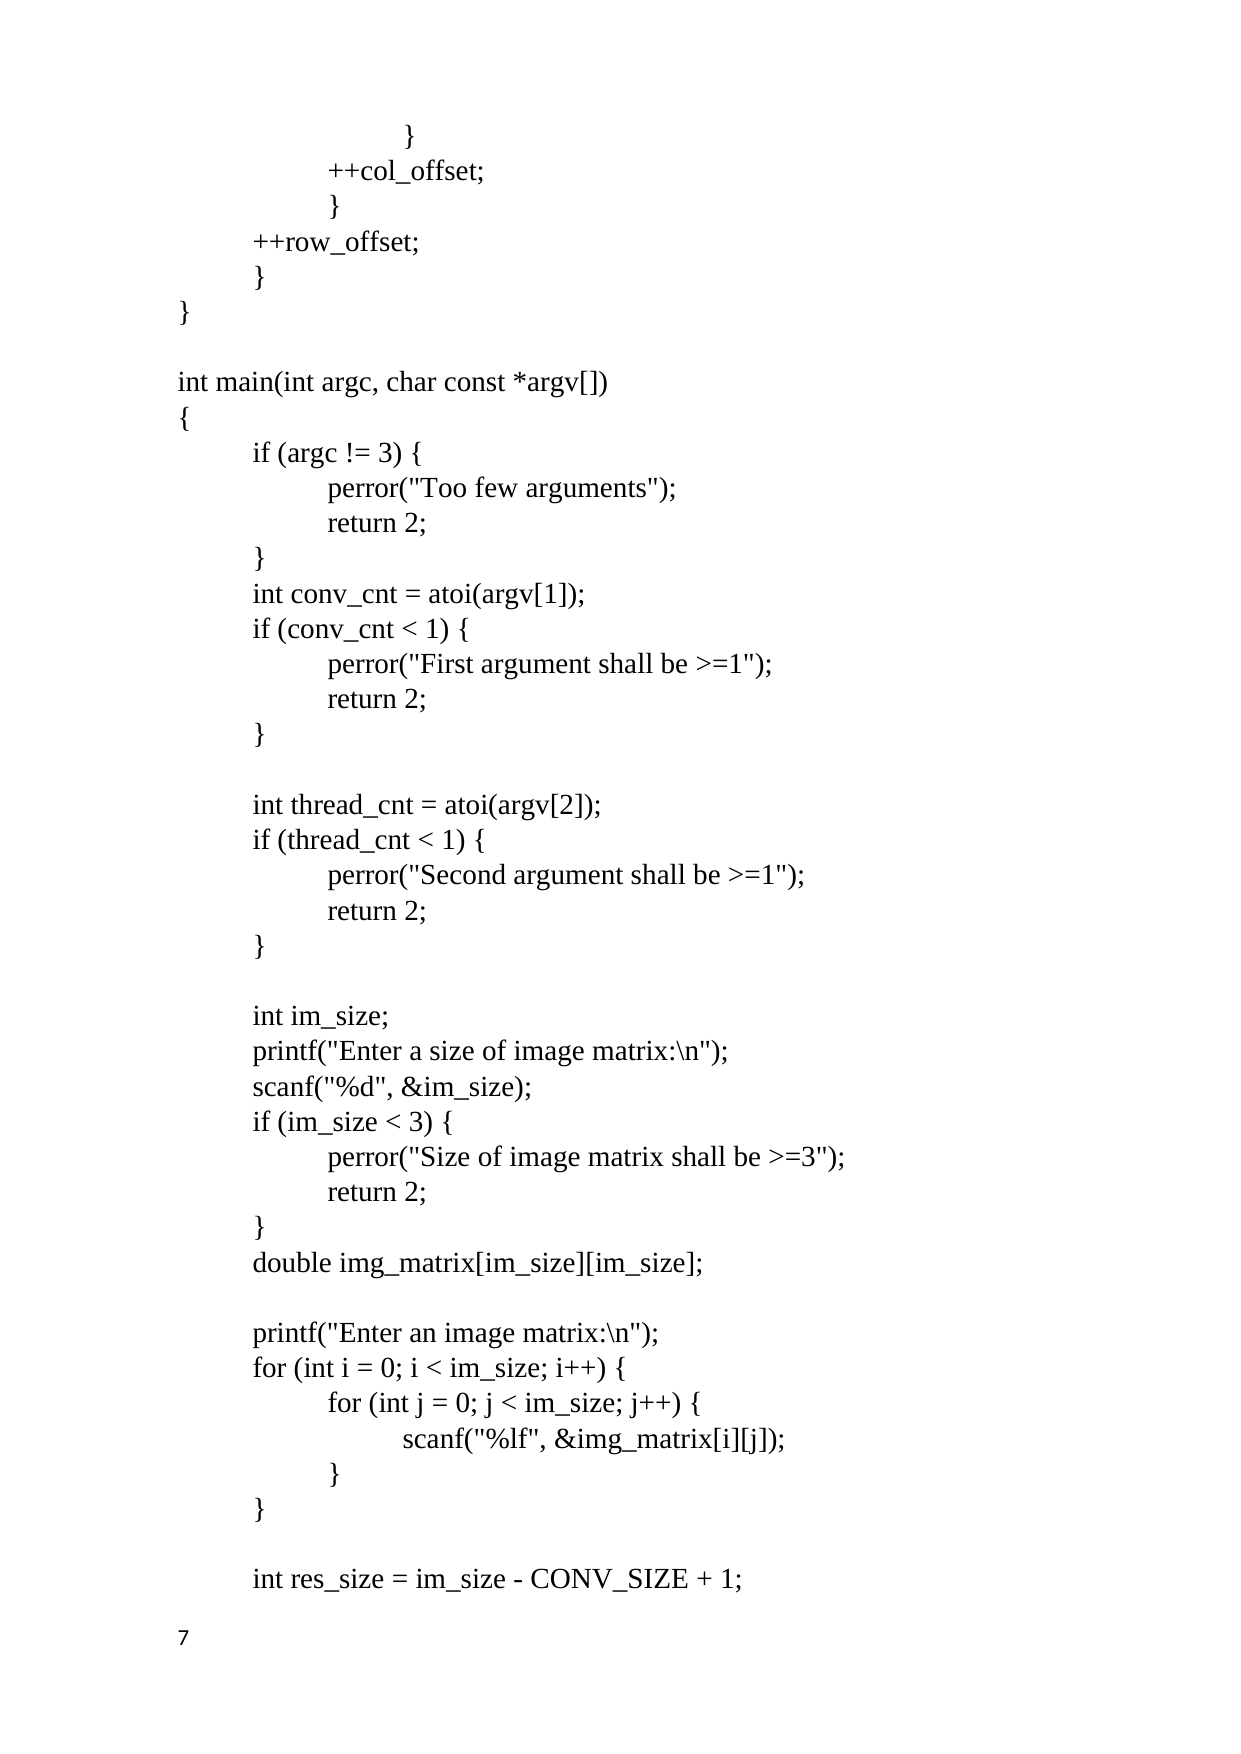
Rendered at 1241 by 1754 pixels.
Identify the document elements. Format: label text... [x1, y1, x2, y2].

text int im_size; [177, 998, 1152, 1032]
text } [177, 1209, 1152, 1243]
text perror("Size of image matrix shall be >=3"); [177, 1139, 1152, 1173]
text perror("First argument shall be >=1"); [177, 646, 1152, 680]
text { [177, 400, 1152, 433]
text perror("Second argument shall be >=1"); [177, 857, 1152, 891]
text } [177, 717, 1152, 750]
text if (argc != 3) { [177, 435, 1152, 468]
text perror("Too few arguments"); [177, 470, 1152, 504]
text int main(int argc, char const *argv[]) [177, 364, 1152, 398]
text for (int j = 0; j < im_size; j++) { [177, 1386, 1152, 1419]
text return 2; [177, 681, 1152, 715]
text int thread_cnt = atoi(argv[2]); [177, 787, 1152, 821]
text return 2; [177, 893, 1152, 926]
text scanf("%lf", &img_matrix[i][j]); [177, 1421, 1152, 1454]
text } [177, 188, 1152, 222]
text return 2; [177, 1174, 1152, 1208]
text } [177, 541, 1152, 574]
text int res_size = im_size - CONV_SIZE + 1; [177, 1562, 1152, 1595]
text } [177, 294, 1152, 328]
text for (int i = 0; i < im_size; i++) { [177, 1350, 1152, 1384]
text if (thread_cnt < 1) { [177, 822, 1152, 856]
text return 2; [177, 505, 1152, 539]
text } [177, 118, 1152, 152]
text printf("Enter a size of image matrix:\n"); [177, 1033, 1152, 1067]
text } [177, 1456, 1152, 1489]
text } [177, 1491, 1152, 1525]
text ++row_offset; [177, 224, 1152, 257]
text if (conv_cnt < 1) { [177, 611, 1152, 644]
text } [177, 259, 1152, 292]
text ++col_offset; [177, 153, 1152, 187]
text double img_matrix[im_size][im_size]; [177, 1245, 1152, 1278]
text scanf("%d", &im_size); [177, 1069, 1152, 1102]
text if (im_size < 3) { [177, 1104, 1152, 1137]
text printf("Enter an image matrix:\n"); [177, 1315, 1152, 1349]
text } [177, 928, 1152, 961]
text int conv_cnt = atoi(argv[1]); [177, 576, 1152, 609]
